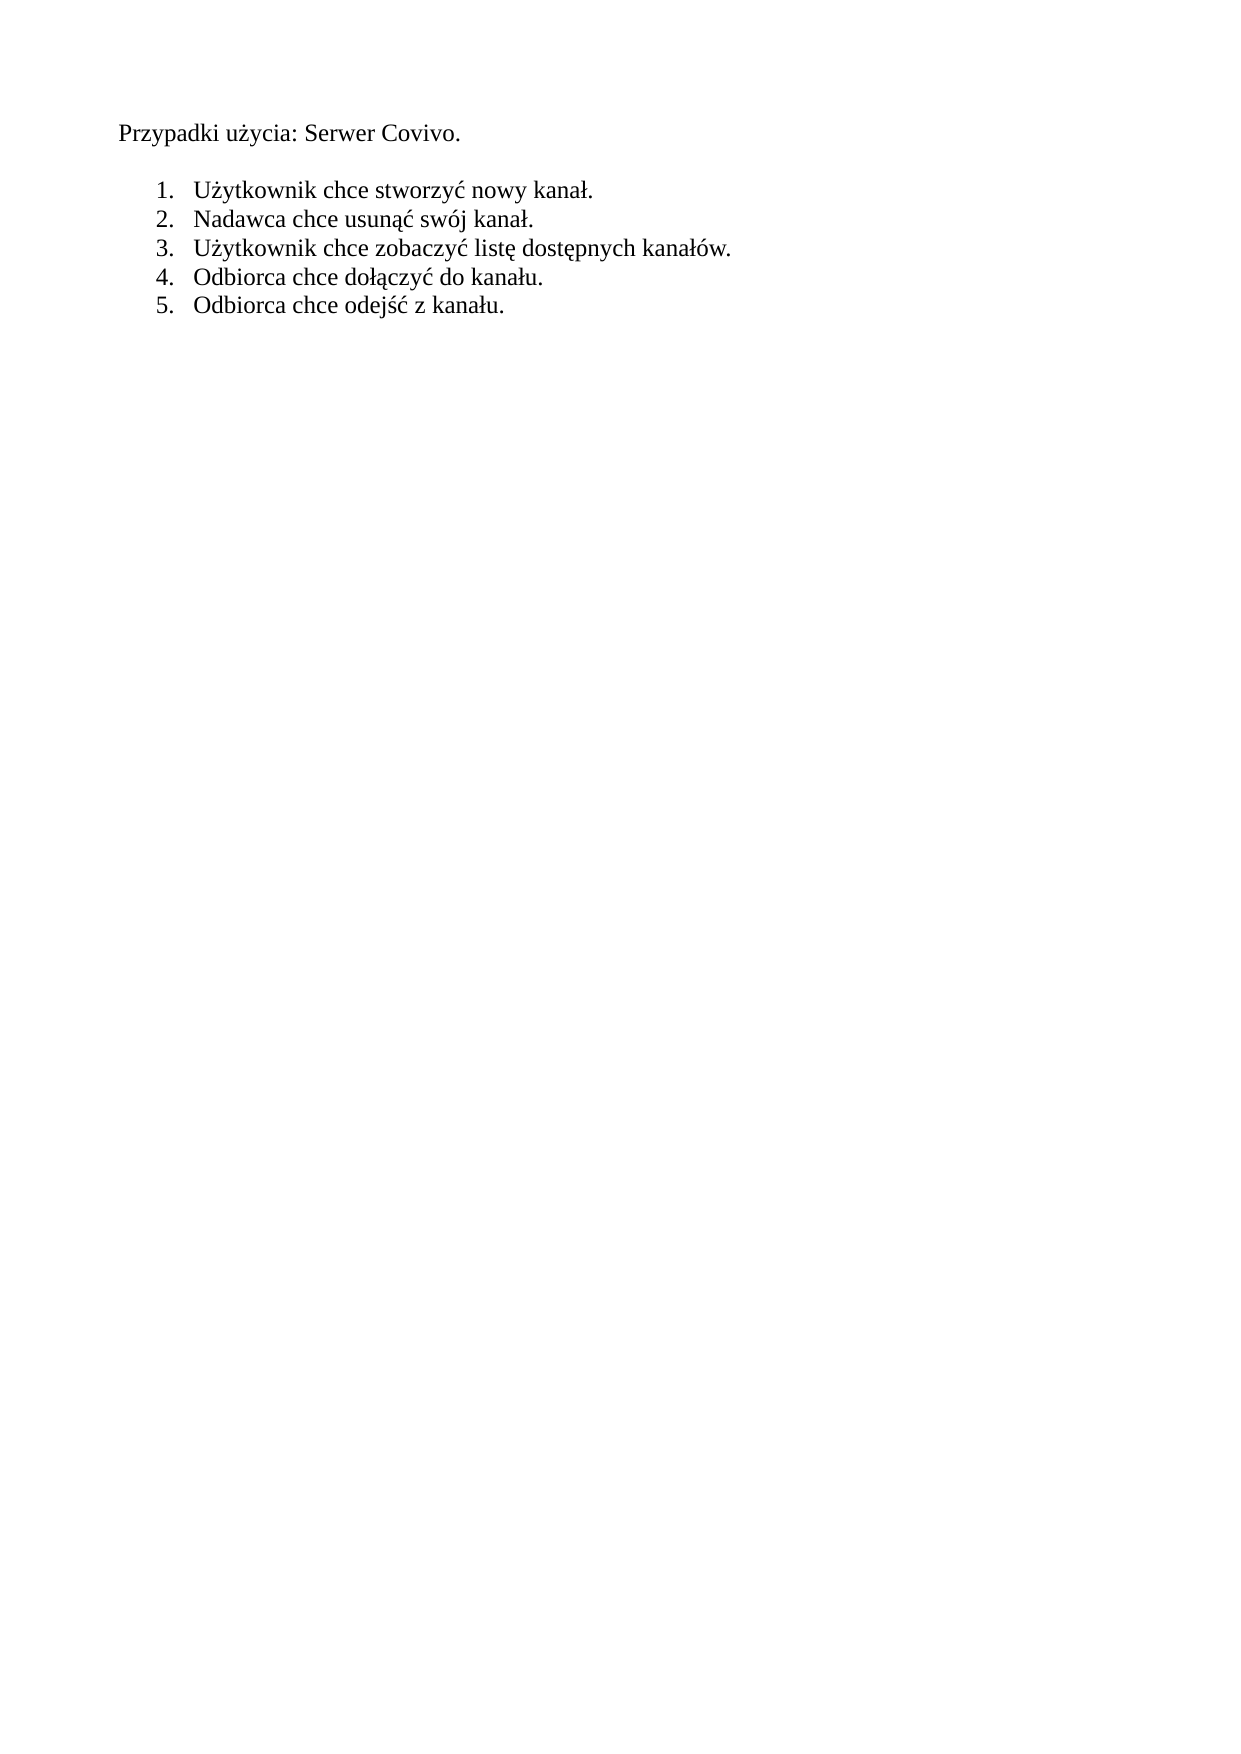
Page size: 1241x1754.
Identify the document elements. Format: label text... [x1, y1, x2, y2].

list Użytkownik chce zobaczyć listę dostępnych kanałów. [156, 233, 1122, 262]
list Odbiorca chce odejść z kanału. [156, 291, 1122, 319]
list Użytkownik chce stworzyć nowy kanał. [156, 176, 1122, 204]
list Odbiorca chce dołączyć do kanału. [156, 262, 1122, 291]
text Przypadki użycia: Serwer Covivo. [118, 118, 1122, 147]
list Nadawca chce usunąć swój kanał. [156, 204, 1122, 233]
